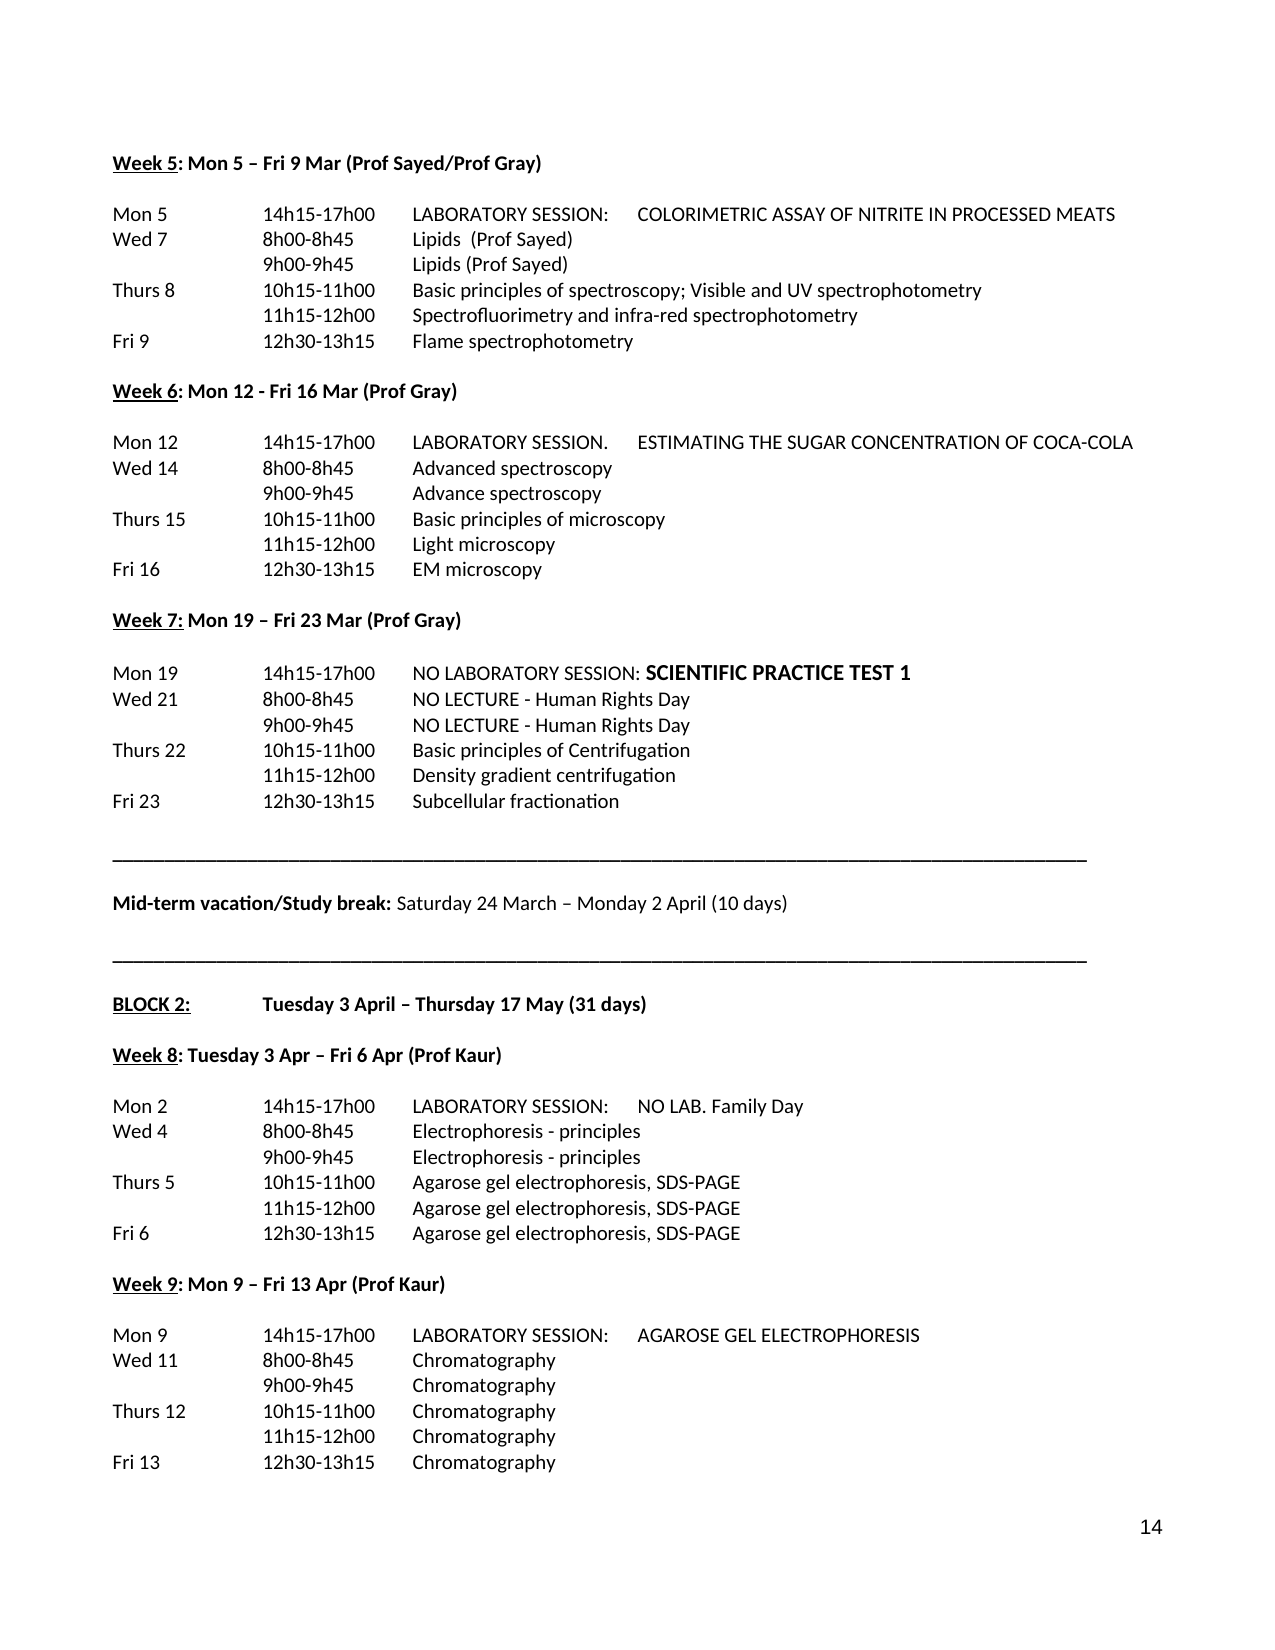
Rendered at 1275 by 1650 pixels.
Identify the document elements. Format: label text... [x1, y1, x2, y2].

text 11h15-12h00 Density gradient centrifugation [112, 763, 1162, 788]
text Fri 13 12h30-13h15 Chromatography [112, 1449, 1162, 1474]
text 9h00-9h45 Lipids (Prof Sayed) [262, 252, 1162, 277]
text 11h15-12h00 Agarose gel electrophoresis, SDS-PAGE [112, 1195, 1162, 1220]
text Thurs 5 10h15-11h00 Agarose gel electrophoresis, SDS-PAGE [112, 1169, 1162, 1195]
text 9h00-9h45 Advance spectroscopy [262, 480, 1162, 506]
text Mon 9 14h15-17h00 LABORATORY SESSION: AGAROSE GEL ELECTROPHORESIS [112, 1322, 1162, 1347]
text Mid-term vacation/Study break: Saturday 24 March – Monday 2 April (10 days) [112, 890, 1162, 915]
text Week 5: Mon 5 – Fri 9 Mar (Prof Sayed/Prof Gray) [112, 150, 1162, 175]
text Mon 5 14h15-17h00 LABORATORY SESSION: COLORIMETRIC ASSAY OF NITRITE IN PROCESSED MEATS [112, 201, 1162, 226]
text Thurs 22 10h15-11h00 Basic principles of Centrifugation [112, 737, 1162, 763]
text Week 9: Mon 9 – Fri 13 Apr (Prof Kaur) [112, 1271, 1162, 1296]
text 11h15-12h00 Chromatography [112, 1423, 1162, 1449]
text Week 7: Mon 19 – Fri 23 Mar (Prof Gray) [112, 607, 1162, 633]
text Mon 12 14h15-17h00 LABORATORY SESSION. ESTIMATING THE SUGAR CONCENTRATION OF COCA-COLA [112, 429, 1162, 455]
text Week 8: Tuesday 3 Apr – Fri 6 Apr (Prof Kaur) [112, 1042, 1162, 1068]
text Thurs 15 10h15-11h00 Basic principles of microscopy [112, 506, 1162, 531]
text Fri 23 12h30-13h15 Subcellular fractionation [112, 788, 1162, 813]
text Fri 6 12h30-13h15 Agarose gel electrophoresis, SDS-PAGE [112, 1220, 1162, 1246]
text Wed 14 8h00-8h45 Advanced spectroscopy [112, 455, 1162, 480]
text BLOCK 2: Tuesday 3 April – Thursday 17 May (31 days) [112, 991, 1162, 1017]
text 11h15-12h00 Light microscopy [112, 531, 1162, 557]
text Mon 19 14h15-17h00 NO LABORATORY SESSION: SCIENTIFIC PRACTICE TEST 1 [112, 658, 1162, 686]
text ______________________________________________________________________________________________ [112, 941, 1162, 966]
text 11h15-12h00 Spectrofluorimetry and infra-red spectrophotometry [112, 302, 1162, 328]
text 9h00-9h45 NO LECTURE - Human Rights Day [262, 712, 1162, 737]
text ______________________________________________________________________________________________ [112, 839, 1162, 864]
text Wed 4 8h00-8h45 Electrophoresis - principles [112, 1118, 1162, 1144]
text Fri 9 12h30-13h15 Flame spectrophotometry [112, 328, 1162, 353]
text Week 6: Mon 12 - Fri 16 Mar (Prof Gray) [112, 379, 1162, 404]
text 9h00-9h45 Chromatography [262, 1373, 1162, 1398]
text Wed 21 8h00-8h45 NO LECTURE - Human Rights Day [112, 686, 1162, 712]
text 9h00-9h45 Electrophoresis - principles [262, 1144, 1162, 1169]
text Fri 16 12h30-13h15 EM microscopy [112, 557, 1162, 582]
text Wed 11 8h00-8h45 Chromatography [112, 1347, 1162, 1373]
text Thurs 8 10h15-11h00 Basic principles of spectroscopy; Visible and UV spectrophotometry [112, 277, 1162, 302]
text Thurs 12 10h15-11h00 Chromatography [112, 1398, 1162, 1423]
text Wed 7 8h00-8h45 Lipids (Prof Sayed) [112, 226, 1162, 252]
text Mon 2 14h15-17h00 LABORATORY SESSION: NO LAB. Family Day [112, 1093, 1162, 1118]
